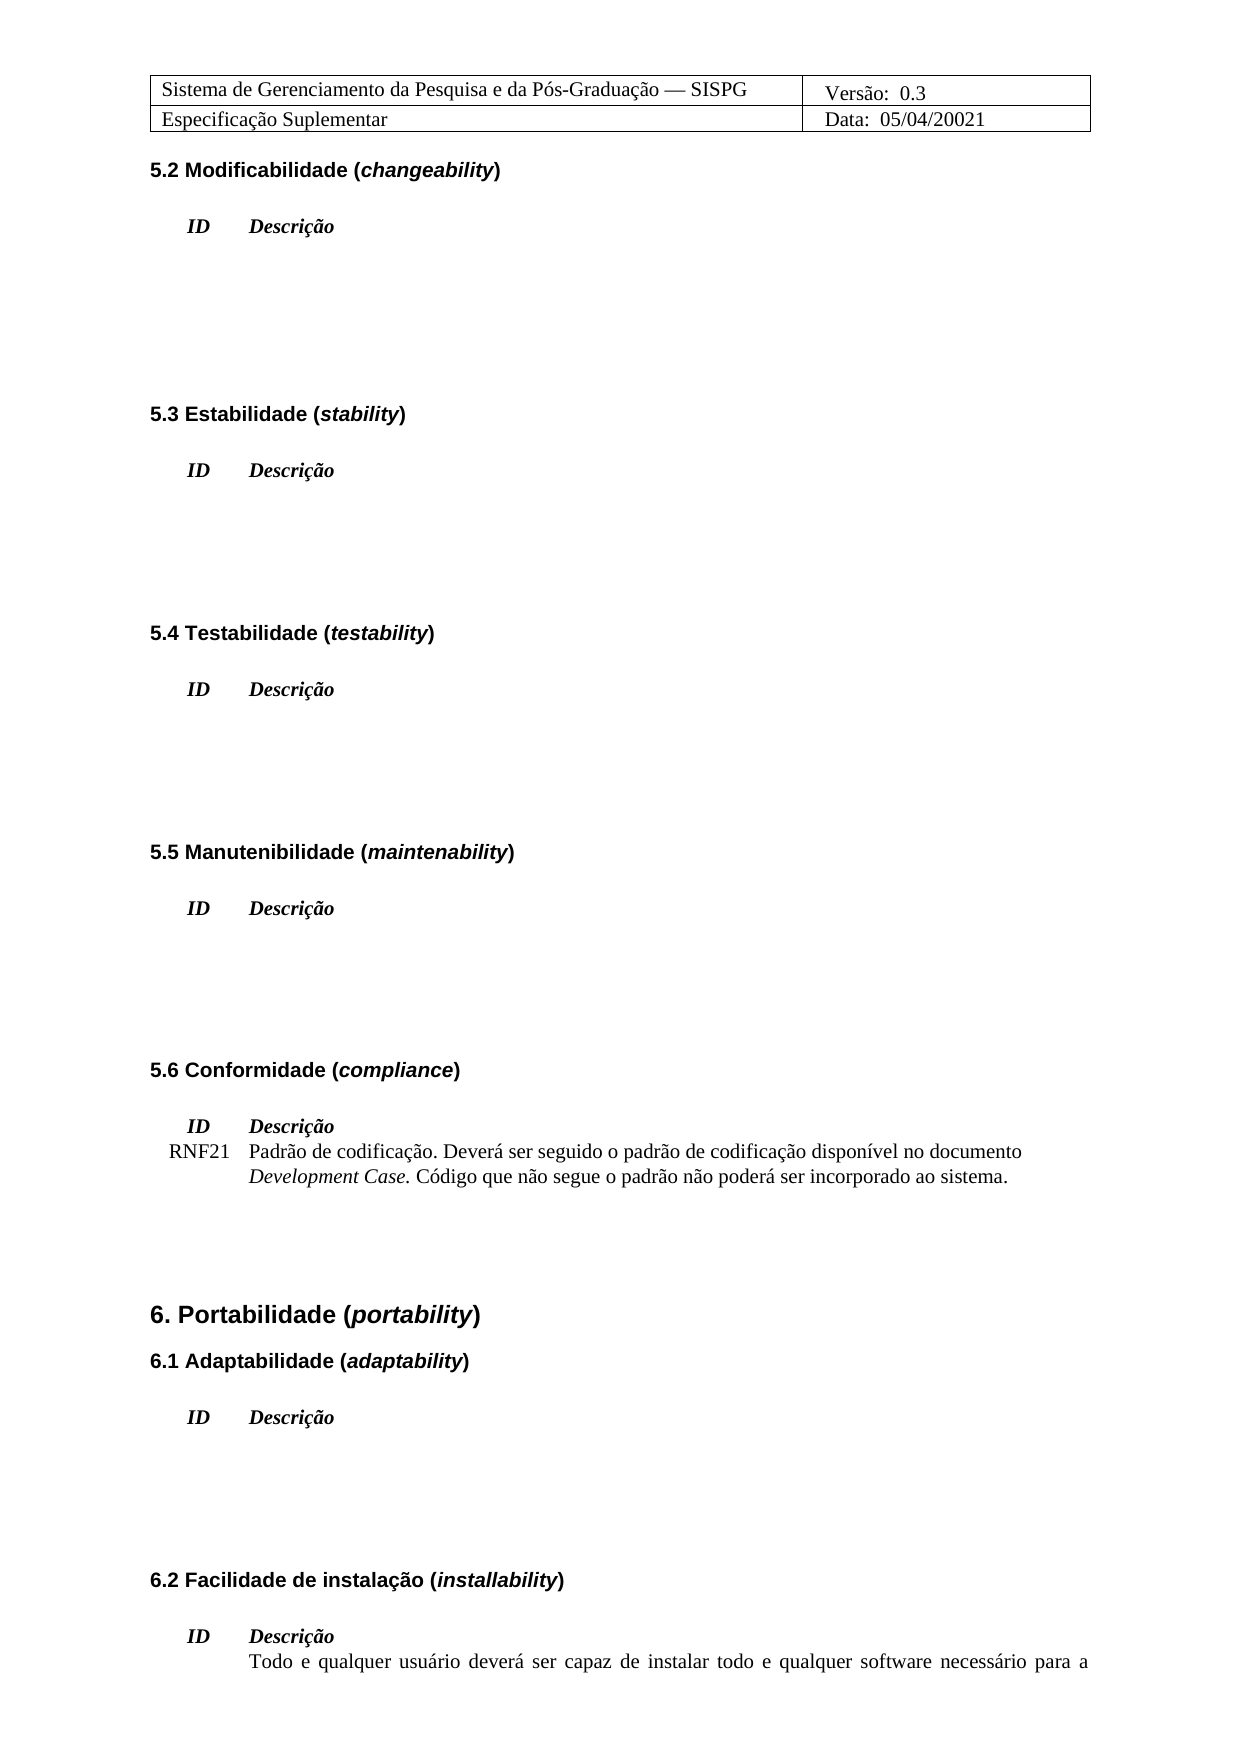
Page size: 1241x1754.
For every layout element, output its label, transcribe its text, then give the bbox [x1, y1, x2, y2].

table_cell Padrão de codificação. Deverá ser seguido o padrão de codificação disponível no documento Development Case. Código que não segue o padrão não poderá ser incorporado ao sistema. [249, 1139, 1090, 1188]
table_cell [150, 701, 249, 726]
subtitle Estabilidade (stability) [150, 401, 1090, 426]
table_cell [249, 751, 1090, 776]
table_cell [150, 239, 249, 263]
subtitle Conformidade (compliance) [150, 1057, 1090, 1082]
subtitle Adaptabilidade (adaptability) [150, 1348, 1090, 1373]
table_cell [249, 1189, 1090, 1213]
table_cell [249, 701, 1090, 726]
table_cell [150, 507, 249, 532]
table_cell [249, 1504, 1090, 1529]
table_cell [249, 920, 1090, 945]
table_header Descrição [249, 895, 1090, 920]
table_cell [150, 970, 249, 995]
table_cell [150, 1214, 249, 1238]
table_cell RNF21 [150, 1139, 249, 1188]
table_cell [249, 726, 1090, 751]
table_header ID [150, 1404, 249, 1429]
table_cell [249, 289, 1090, 313]
table_cell [150, 776, 249, 801]
table_header ID [150, 1623, 249, 1648]
table_cell [150, 482, 249, 507]
table_cell [150, 751, 249, 776]
table_cell [249, 1239, 1090, 1263]
table_cell [249, 995, 1090, 1020]
table_cell [249, 482, 1090, 507]
table_header Descrição [249, 1114, 1090, 1138]
table_header Descrição [249, 457, 1090, 482]
table_cell [150, 1239, 249, 1263]
table_header ID [150, 676, 249, 701]
table_cell [150, 995, 249, 1020]
table_header ID [150, 214, 249, 238]
table_header Descrição [249, 214, 1090, 238]
table_cell [150, 1648, 249, 1673]
table_cell [249, 970, 1090, 995]
table_cell [150, 557, 249, 582]
table_cell [249, 239, 1090, 263]
subtitle Facilidade de instalação (installability) [150, 1566, 1090, 1591]
table_cell [150, 945, 249, 970]
table_cell [150, 920, 249, 945]
table_cell [150, 1454, 249, 1479]
table_header Descrição [249, 1404, 1090, 1429]
table_cell [249, 1479, 1090, 1504]
table_cell [249, 264, 1090, 288]
table_cell [150, 726, 249, 751]
table_header ID [150, 895, 249, 920]
table_cell [249, 532, 1090, 557]
table_cell [150, 1504, 249, 1529]
subtitle Testabilidade (testability) [150, 620, 1090, 645]
table_cell [150, 289, 249, 313]
table_cell [150, 1189, 249, 1213]
table_cell [150, 1429, 249, 1454]
table_cell [249, 1454, 1090, 1479]
table_cell [150, 532, 249, 557]
table_cell [249, 314, 1090, 338]
table_cell [150, 1479, 249, 1504]
subtitle Manutenibilidade (maintenability) [150, 838, 1090, 863]
table_cell [150, 264, 249, 288]
table_header Descrição [249, 1623, 1090, 1648]
table_header Descrição [249, 676, 1090, 701]
table_cell [249, 557, 1090, 582]
table_cell [249, 776, 1090, 801]
table_cell [249, 1429, 1090, 1454]
subtitle Modificabilidade (changeability) [150, 157, 1090, 182]
subtitle Portabilidade (portability) [150, 1301, 1090, 1329]
table_cell [249, 1214, 1090, 1238]
table_cell [150, 314, 249, 338]
table_header ID [150, 1114, 249, 1138]
table_cell [249, 507, 1090, 532]
table_cell [249, 945, 1090, 970]
table_cell Todo e qualquer usuário deverá ser capaz de instalar todo e qualquer software necessário para a [249, 1648, 1090, 1673]
table_header ID [150, 457, 249, 482]
